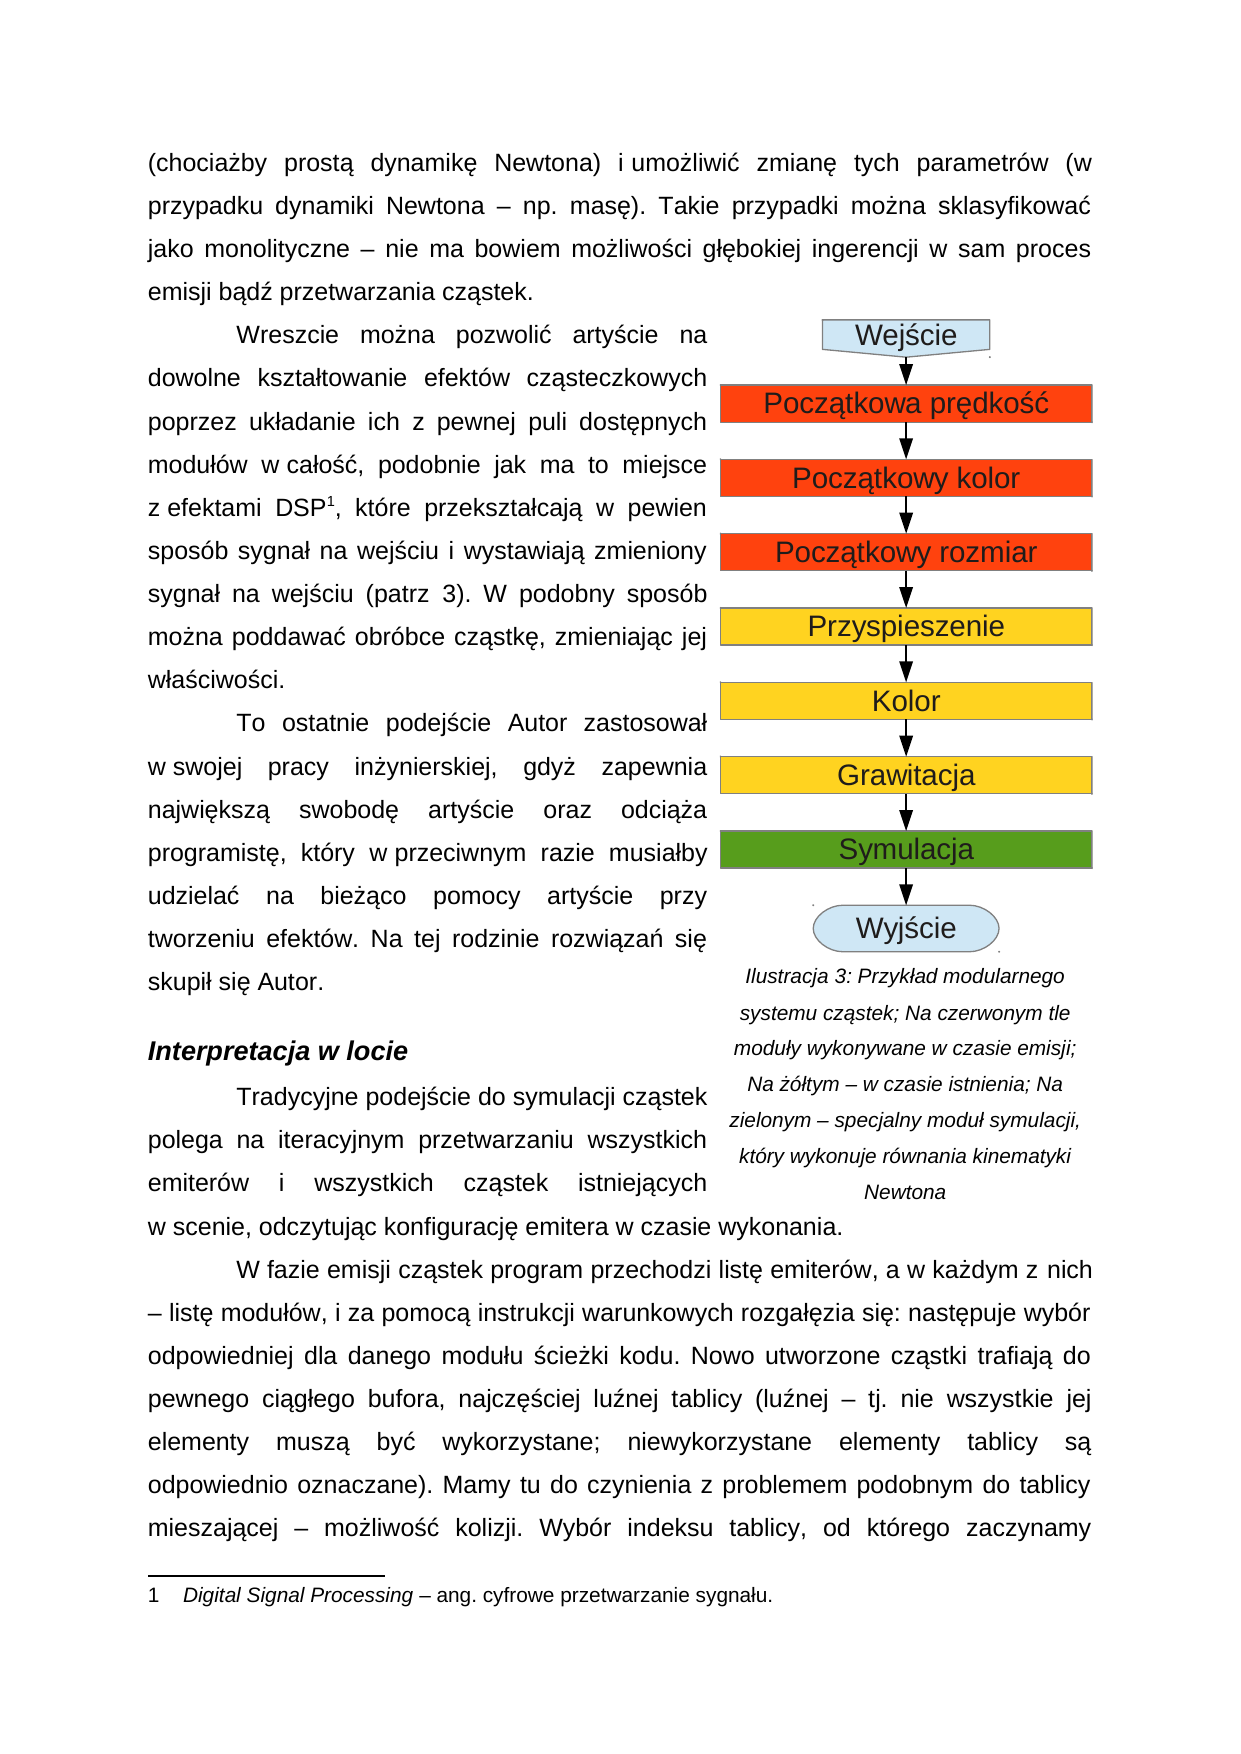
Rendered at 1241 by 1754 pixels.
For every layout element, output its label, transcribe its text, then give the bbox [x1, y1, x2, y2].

text Ilustracja 3: Przykład modularnego systemu cząstek; Na czerwonym tle moduły wykonywane w czasie emisji; Na żółtym – w czasie istnienia; Na zielonym – specjalny moduł symulacji, który wykonuje równania kinematyki Newtona [907, 646, 1092, 682]
text Ilustracja 3: Przykład modularnego systemu cząstek; Na czerwonym tle moduły wykonywane w czasie emisji; Na żółtym – w czasie istnienia; Na zielonym – specjalny moduł symulacji, który wykonuje równania kinematyki Newtona [719, 319, 905, 384]
text W fazie emisji cząstek program przechodzi listę emiterów, a w każdym z nich – listę modułów, i za pomocą instrukcji warunkowych rozgałęzia się: następuje wybór odpowiedniej dla danego modułu ścieżki kodu. Nowo utworzone cząstki trafiają do pewnego ciągłego bufora, najczęściej luźnej tablicy (luźnej – tj. nie wszystkie jej elementy muszą być wykorzystane; niewykorzystane elementy tablicy są odpowiednio oznaczane). Mamy tu do czynienia z problemem podobnym do tablicy mieszającej – możliwość kolizji. Wybór indeksu tablicy, od którego zaczynamy [148, 1254, 1092, 1542]
text Ilustracja 3: Przykład modularnego systemu cząstek; Na czerwonym tle moduły wykonywane w czasie emisji; Na żółtym – w czasie istnienia; Na zielonym – specjalny moduł symulacji, który wykonuje równania kinematyki Newtona [719, 684, 905, 756]
text Ilustracja 3: Przykład modularnego systemu cząstek; Na czerwonym tle moduły wykonywane w czasie emisji; Na żółtym – w czasie istnienia; Na zielonym – specjalny moduł symulacji, który wykonuje równania kinematyki Newtona [907, 423, 1092, 459]
text Ilustracja 3: Przykład modularnego systemu cząstek; Na czerwonym tle moduły wykonywane w czasie emisji; Na żółtym – w czasie istnienia; Na zielonym – specjalny moduł symulacji, który wykonuje równania kinematyki Newtona [719, 758, 905, 830]
text To ostatnie podejście Autor zastosował w swojej pracy inżynierskiej, gdyż zapewnia największą swobodę artyście oraz odciąża programistę, który w przeciwnym razie musiałby udzielać na bieżąco pomocy artyście przy tworzeniu efektów. Na tej rodzinie rozwiązań się skupił się Autor. [148, 708, 719, 996]
text Ilustracja 3: Przykład modularnego systemu cząstek; Na czerwonym tle moduły wykonywane w czasie emisji; Na żółtym – w czasie istnienia; Na zielonym – specjalny moduł symulacji, który wykonuje równania kinematyki Newtona [719, 832, 1092, 1204]
text Digital Signal Processing – ang. cyfrowe przetwarzanie sygnału. [148, 1582, 1092, 1606]
text Ilustracja 3: Przykład modularnego systemu cząstek; Na czerwonym tle moduły wykonywane w czasie emisji; Na żółtym – w czasie istnienia; Na zielonym – specjalny moduł symulacji, który wykonuje równania kinematyki Newtona [907, 319, 1092, 384]
text Ilustracja 3: Przykład modularnego systemu cząstek; Na czerwonym tle moduły wykonywane w czasie emisji; Na żółtym – w czasie istnienia; Na zielonym – specjalny moduł symulacji, który wykonuje równania kinematyki Newtona [907, 720, 1092, 756]
text Ilustracja 3: Przykład modularnego systemu cząstek; Na czerwonym tle moduły wykonywane w czasie emisji; Na żółtym – w czasie istnienia; Na zielonym – specjalny moduł symulacji, który wykonuje równania kinematyki Newtona [907, 497, 1092, 533]
text Ilustracja 3: Przykład modularnego systemu cząstek; Na czerwonym tle moduły wykonywane w czasie emisji; Na żółtym – w czasie istnienia; Na zielonym – specjalny moduł symulacji, który wykonuje równania kinematyki Newtona [907, 794, 1092, 830]
text Ilustracja 3: Przykład modularnego systemu cząstek; Na czerwonym tle moduły wykonywane w czasie emisji; Na żółtym – w czasie istnienia; Na zielonym – specjalny moduł symulacji, który wykonuje równania kinematyki Newtona [719, 535, 905, 607]
text Ilustracja 3: Przykład modularnego systemu cząstek; Na czerwonym tle moduły wykonywane w czasie emisji; Na żółtym – w czasie istnienia; Na zielonym – specjalny moduł symulacji, który wykonuje równania kinematyki Newtona [907, 571, 1092, 607]
subtitle Interpretacja w locie [148, 1035, 719, 1066]
text Ilustracja 3: Przykład modularnego systemu cząstek; Na czerwonym tle moduły wykonywane w czasie emisji; Na żółtym – w czasie istnienia; Na zielonym – specjalny moduł symulacji, który wykonuje równania kinematyki Newtona [719, 461, 905, 533]
text Ilustracja 3: Przykład modularnego systemu cząstek; Na czerwonym tle moduły wykonywane w czasie emisji; Na żółtym – w czasie istnienia; Na zielonym – specjalny moduł symulacji, który wykonuje równania kinematyki Newtona [719, 609, 905, 682]
text (chociażby prostą dynamikę Newtona) i umożliwić zmianę tych parametrów (w przypadku dynamiki Newtona – np. masę). Takie przypadki można sklasyfikować jako monolityczne – nie ma bowiem możliwości głębokiej ingerencji w sam proces emisji bądź przetwarzania cząstek. [148, 148, 1092, 306]
text Tradycyjne podejście do symulacji cząstek polega na iteracyjnym przetwarzaniu wszystkich emiterów i wszystkich cząstek istniejących w scenie, odczytując konfigurację emitera w czasie wykonania. [148, 1082, 1092, 1240]
text Ilustracja 3: Przykład modularnego systemu cząstek; Na czerwonym tle moduły wykonywane w czasie emisji; Na żółtym – w czasie istnienia; Na zielonym – specjalny moduł symulacji, który wykonuje równania kinematyki Newtona [719, 386, 905, 459]
text Wreszcie można pozwolić artyście na dowolne kształtowanie efektów cząsteczkowych poprzez układanie ich z pewnej puli dostępnych modułów w całość, podobnie jak ma to miejsce z efektami DSP, które przekształcają w pewien sposób sygnał na wejściu i wystawiają zmieniony sygnał na wejściu (patrz Ilustracja 3). W podobny sposób można poddawać obróbce cząstkę, zmieniając jej właściwości. [148, 320, 719, 694]
